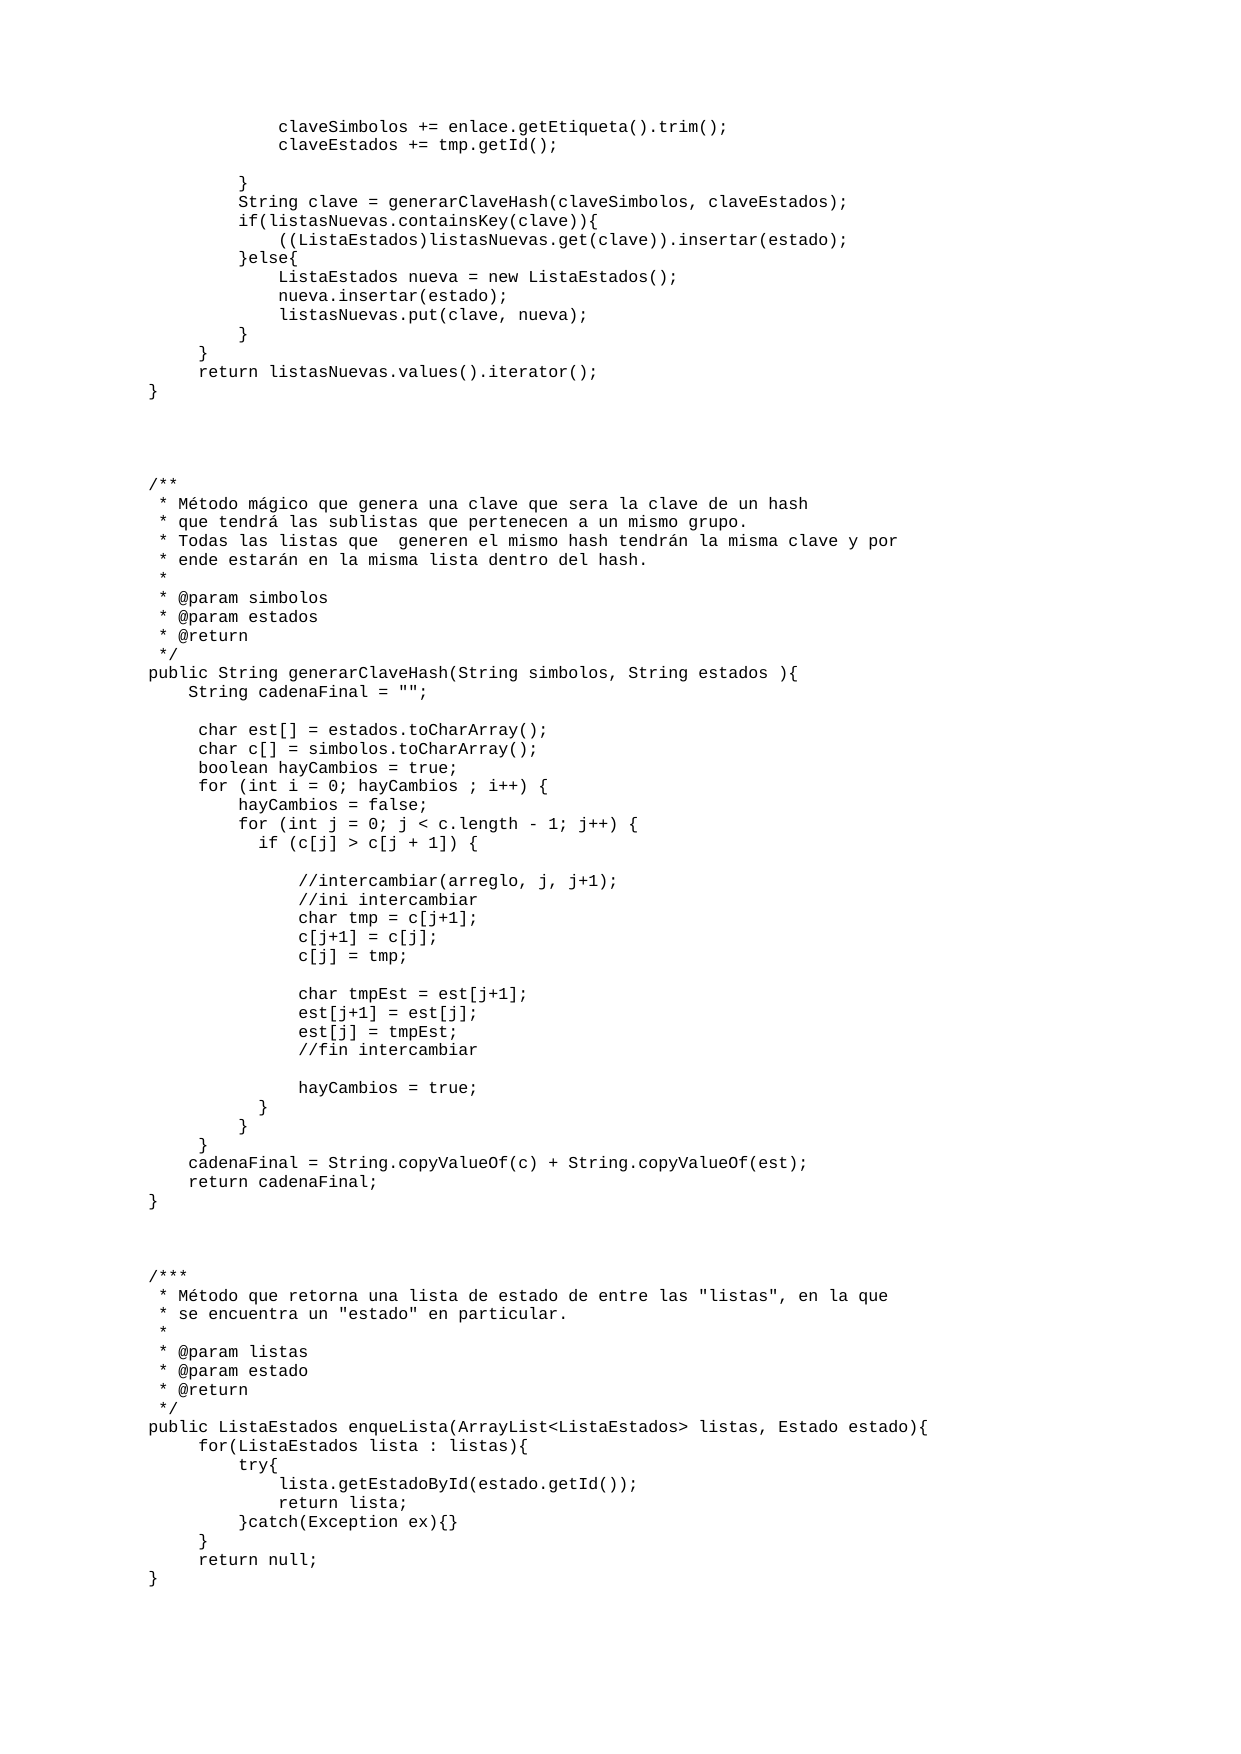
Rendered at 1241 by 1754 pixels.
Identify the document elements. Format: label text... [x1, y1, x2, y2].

text claveSimbolos += enlace.getEtiqueta().trim(); claveEstados += tmp.getId(); } String clave = generarClaveHash(claveSimbolos, claveEstados); if(listasNuevas.containsKey(clave)){ ((ListaEstados)listasNuevas.get(clave)).insertar(estado); }else{ ListaEstados nueva = new ListaEstados(); nueva.insertar(estado); listasNuevas.put(clave, nueva); } } return listasNuevas.values().iterator(); } /** * Método mágico que genera una clave que sera la clave de un hash * que tendrá las sublistas que pertenecen a un mismo grupo. * Todas las listas que generen el mismo hash tendrán la misma clave y por * ende estarán en la misma lista dentro del hash. * * @param simbolos * @param estados * @return */ public String generarClaveHash(String simbolos, String estados ){ String cadenaFinal = ""; char est[] = estados.toCharArray(); char c[] = simbolos.toCharArray(); boolean hayCambios = true; for (int i = 0; hayCambios ; i++) { hayCambios = false; for (int j = 0; j < c.length - 1; j++) { if (c[j] > c[j + 1]) { //intercambiar(arreglo, j, j+1); //ini intercambiar char tmp = c[j+1]; c[j+1] = c[j]; c[j] = tmp; char tmpEst = est[j+1]; est[j+1] = est[j]; est[j] = tmpEst; //fin intercambiar hayCambios = true; } } } cadenaFinal = String.copyValueOf(c) + String.copyValueOf(est); return cadenaFinal; } /*** * Método que retorna una lista de estado de entre las "listas", en la que * se encuentra un "estado" en particular. * * @param listas * @param estado * @return */ public ListaEstados enqueLista(ArrayList<ListaEstados> listas, Estado estado){ for(ListaEstados lista : listas){ try{ lista.getEstadoById(estado.getId()); return lista; }catch(Exception ex){} } return null; } [118, 118, 1122, 1626]
